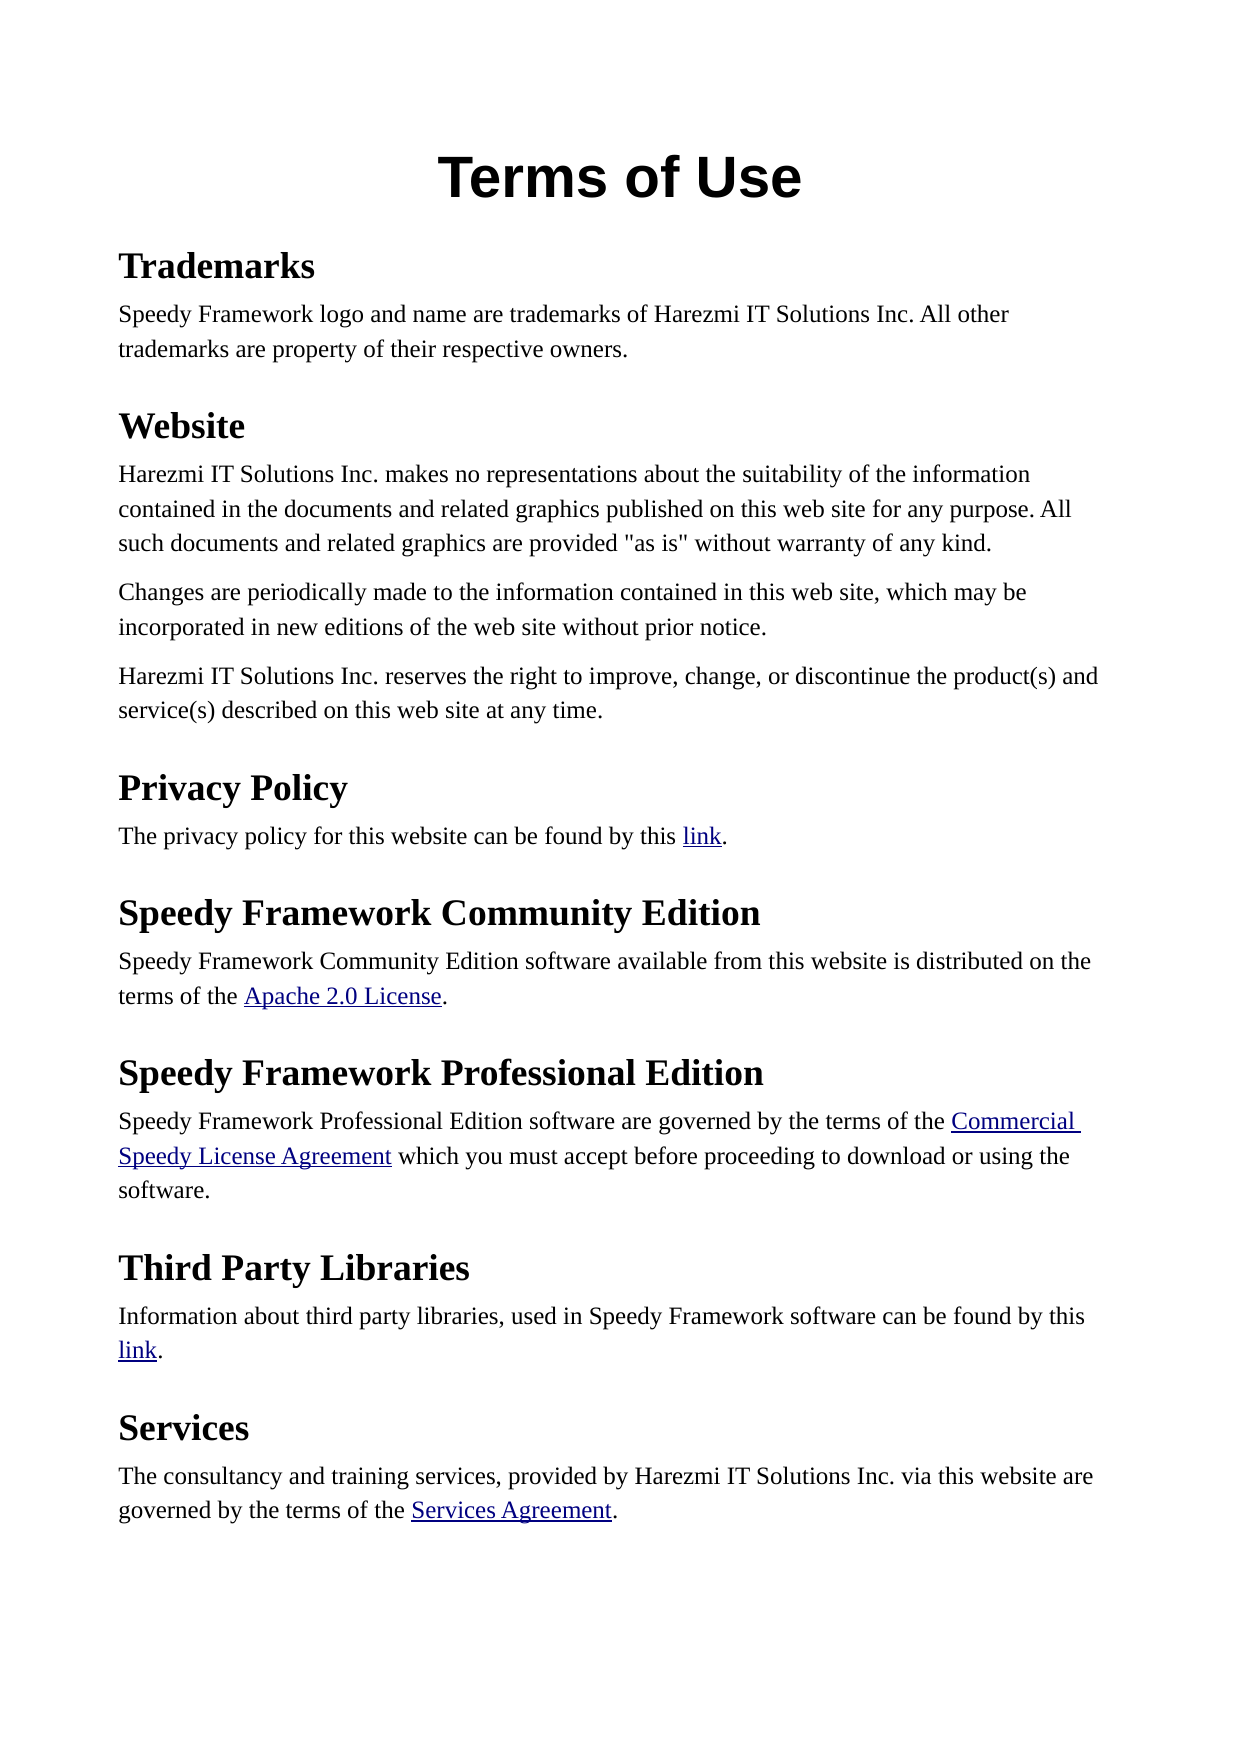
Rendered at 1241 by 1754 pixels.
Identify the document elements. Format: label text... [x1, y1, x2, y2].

subtitle Services [118, 1405, 1122, 1448]
subtitle Trademarks [118, 243, 1122, 287]
text Speedy Framework logo and name are trademarks of Harezmi IT Solutions Inc. All other trademarks are property of their respective owners. [118, 299, 1122, 362]
subtitle Speedy Framework Professional Edition [118, 1051, 1122, 1094]
subtitle Speedy Framework Community Edition [118, 891, 1122, 934]
text Changes are periodically made to the information contained in this web site, which may be incorporated in new editions of the web site without prior notice. [118, 577, 1122, 640]
text Speedy Framework Community Edition software available from this website is distributed on the terms of the Apache 2.0 License. [118, 946, 1122, 1009]
title Terms of Use [118, 143, 1122, 210]
text The privacy policy for this website can be found by this link. [118, 821, 1122, 849]
subtitle Third Party Libraries [118, 1245, 1122, 1288]
text The consultancy and training services, provided by Harezmi IT Solutions Inc. via this website are governed by the terms of the Services Agreement. [118, 1461, 1122, 1524]
subtitle Privacy Policy [118, 765, 1122, 808]
text Harezmi IT Solutions Inc. makes no representations about the suitability of the information contained in the documents and related graphics published on this web site for any purpose. All such documents and related graphics are provided "as is" without warranty of any kind. [118, 459, 1122, 557]
text Information about third party libraries, used in Speedy Framework software can be found by this link. [118, 1301, 1122, 1364]
subtitle Website [118, 403, 1122, 447]
text Harezmi IT Solutions Inc. reserves the right to improve, change, or discontinue the product(s) and service(s) described on this web site at any time. [118, 661, 1122, 724]
text Speedy Framework Professional Edition software are governed by the terms of the Commercial Speedy License Agreement which you must accept before proceeding to download or using the software. [118, 1106, 1122, 1204]
